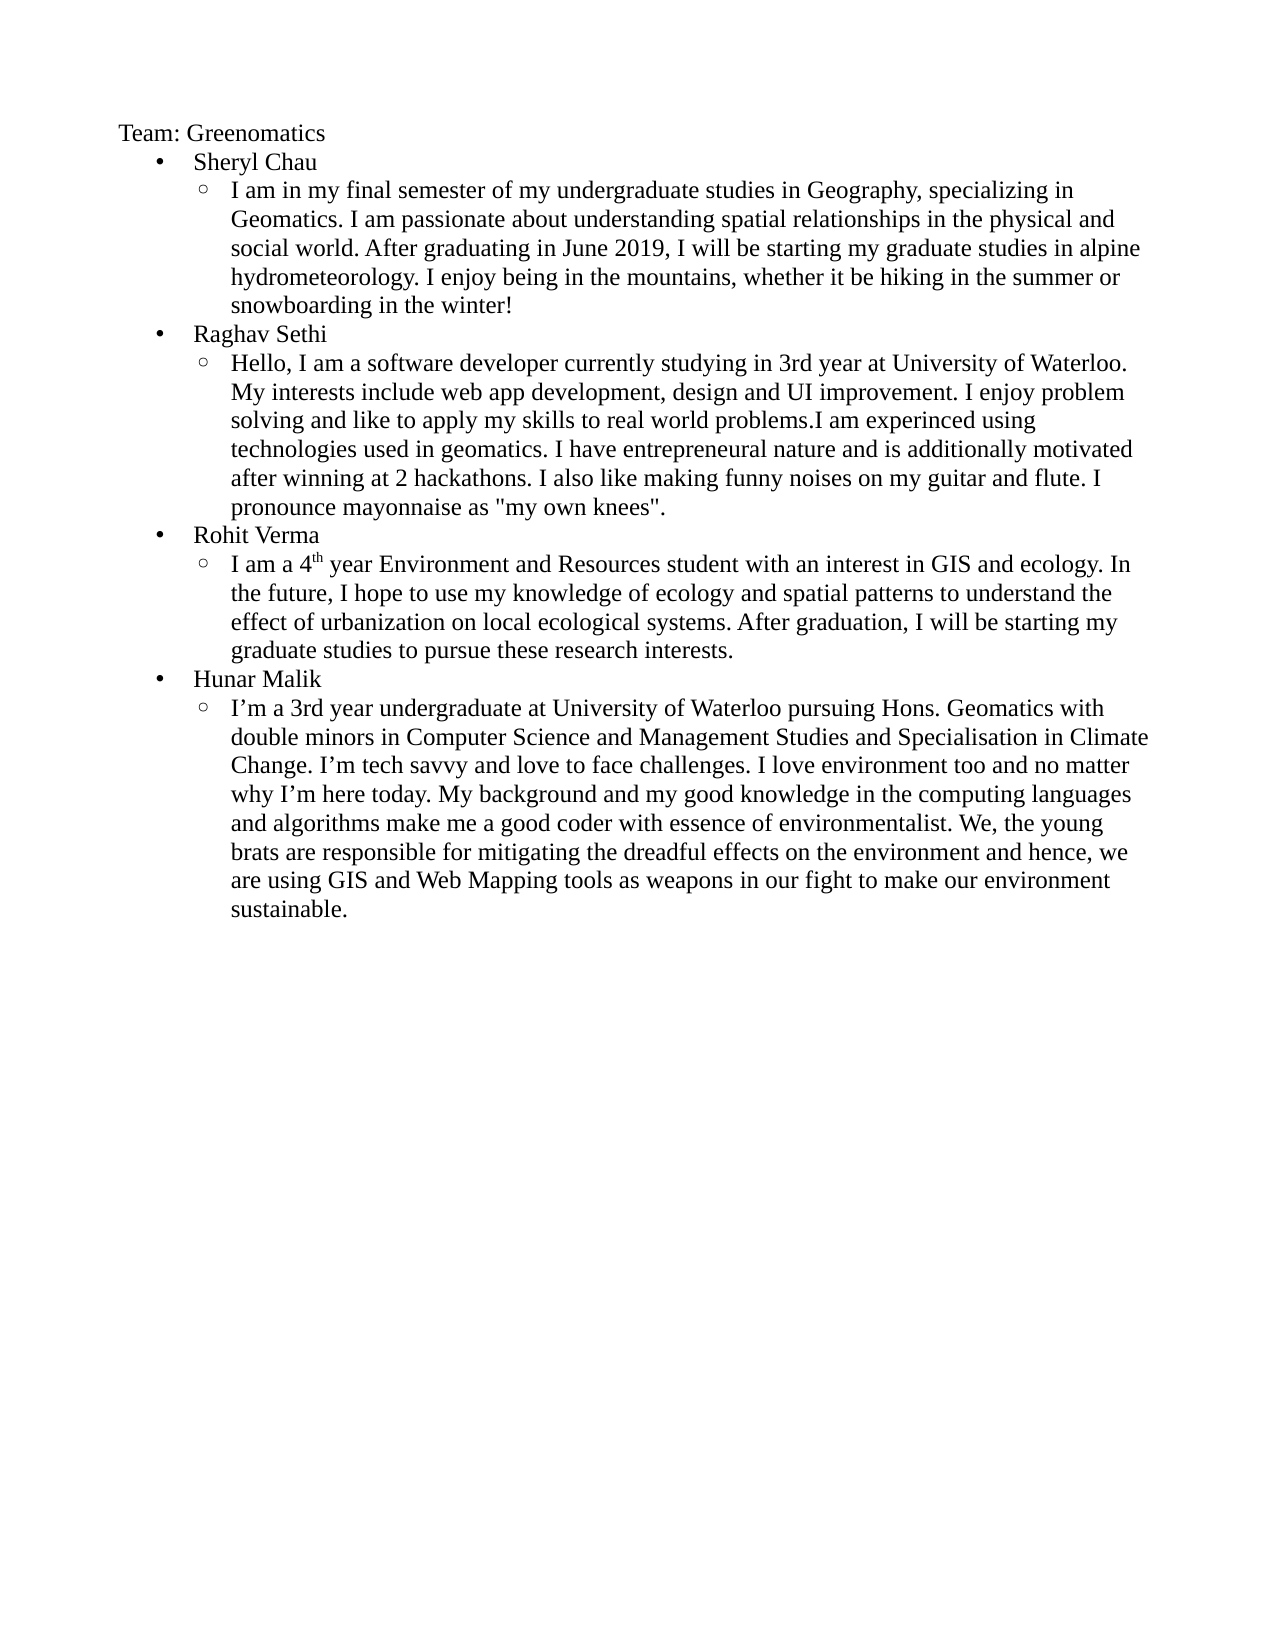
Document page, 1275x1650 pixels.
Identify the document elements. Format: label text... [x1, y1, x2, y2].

list Hello, I am a software developer currently studying in 3rd year at University of Waterloo. My interests include web app development, design and UI improvement. I enjoy problem solving and like to apply my skills to real world problems.I am experinced using technologies used in geomatics. I have entrepreneural nature and is additionally motivated after winning at 2 hackathons. I also like making funny noises on my guitar and flute. I pronounce mayonnaise as "my own knees". [193, 348, 1157, 521]
list I am in my final semester of my undergraduate studies in Geography, specializing in Geomatics. I am passionate about understanding spatial relationships in the physical and social world. After graduating in June 2019, I will be starting my graduate studies in alpine hydrometeorology. I enjoy being in the mountains, whether it be hiking in the summer or snowboarding in the winter! [193, 176, 1157, 319]
list I am a 4th year Environment and Resources student with an interest in GIS and ecology. In the future, I hope to use my knowledge of ecology and spatial patterns to understand the effect of urbanization on local ecological systems. After graduation, I will be starting my graduate studies to pursue these research interests. [193, 549, 1157, 664]
list I’m a 3rd year undergraduate at University of Waterloo pursuing Hons. Geomatics with double minors in Computer Science and Management Studies and Specialisation in Climate Change. I’m tech savvy and love to face challenges. I love environment too and no matter why I’m here today. My background and my good knowledge in the computing languages and algorithms make me a good coder with essence of environmentalist. We, the young brats are responsible for mitigating the dreadful effects on the environment and hence, we are using GIS and Web Mapping tools as weapons in our fight to make our environment sustainable. [193, 693, 1157, 923]
list Rohit Verma [156, 521, 1157, 549]
list Sheryl Chau [156, 147, 1157, 176]
text Team: Greenomatics [118, 118, 1157, 147]
list Hunar Malik [156, 664, 1157, 693]
list Raghav Sethi [156, 319, 1157, 348]
